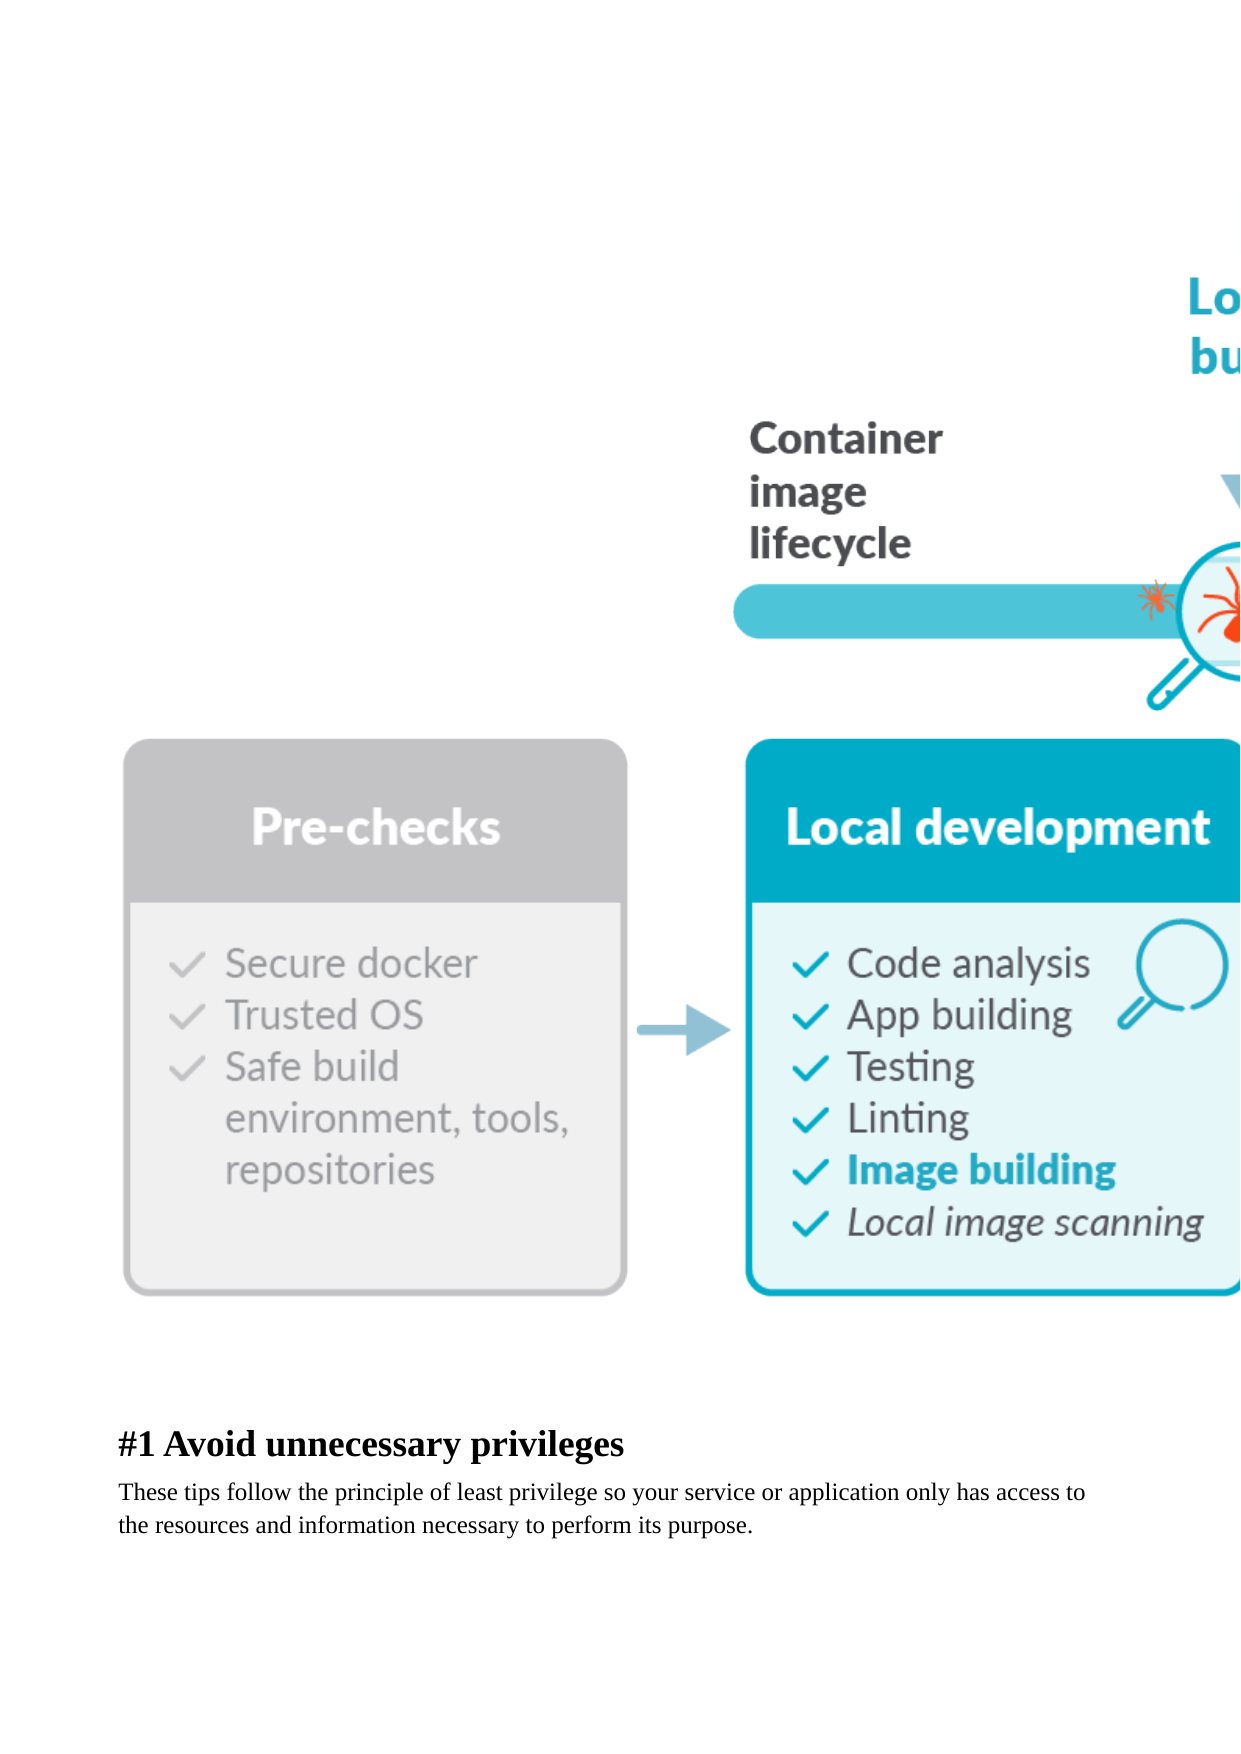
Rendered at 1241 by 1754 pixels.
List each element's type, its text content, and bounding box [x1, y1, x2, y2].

subtitle #1 Avoid unnecessary privileges [118, 1422, 1122, 1465]
text These tips follow the principle of least privilege so your service or application only has access to the resources and information necessary to perform its purpose. [118, 1477, 1122, 1539]
picture [118, 118, 1241, 1383]
